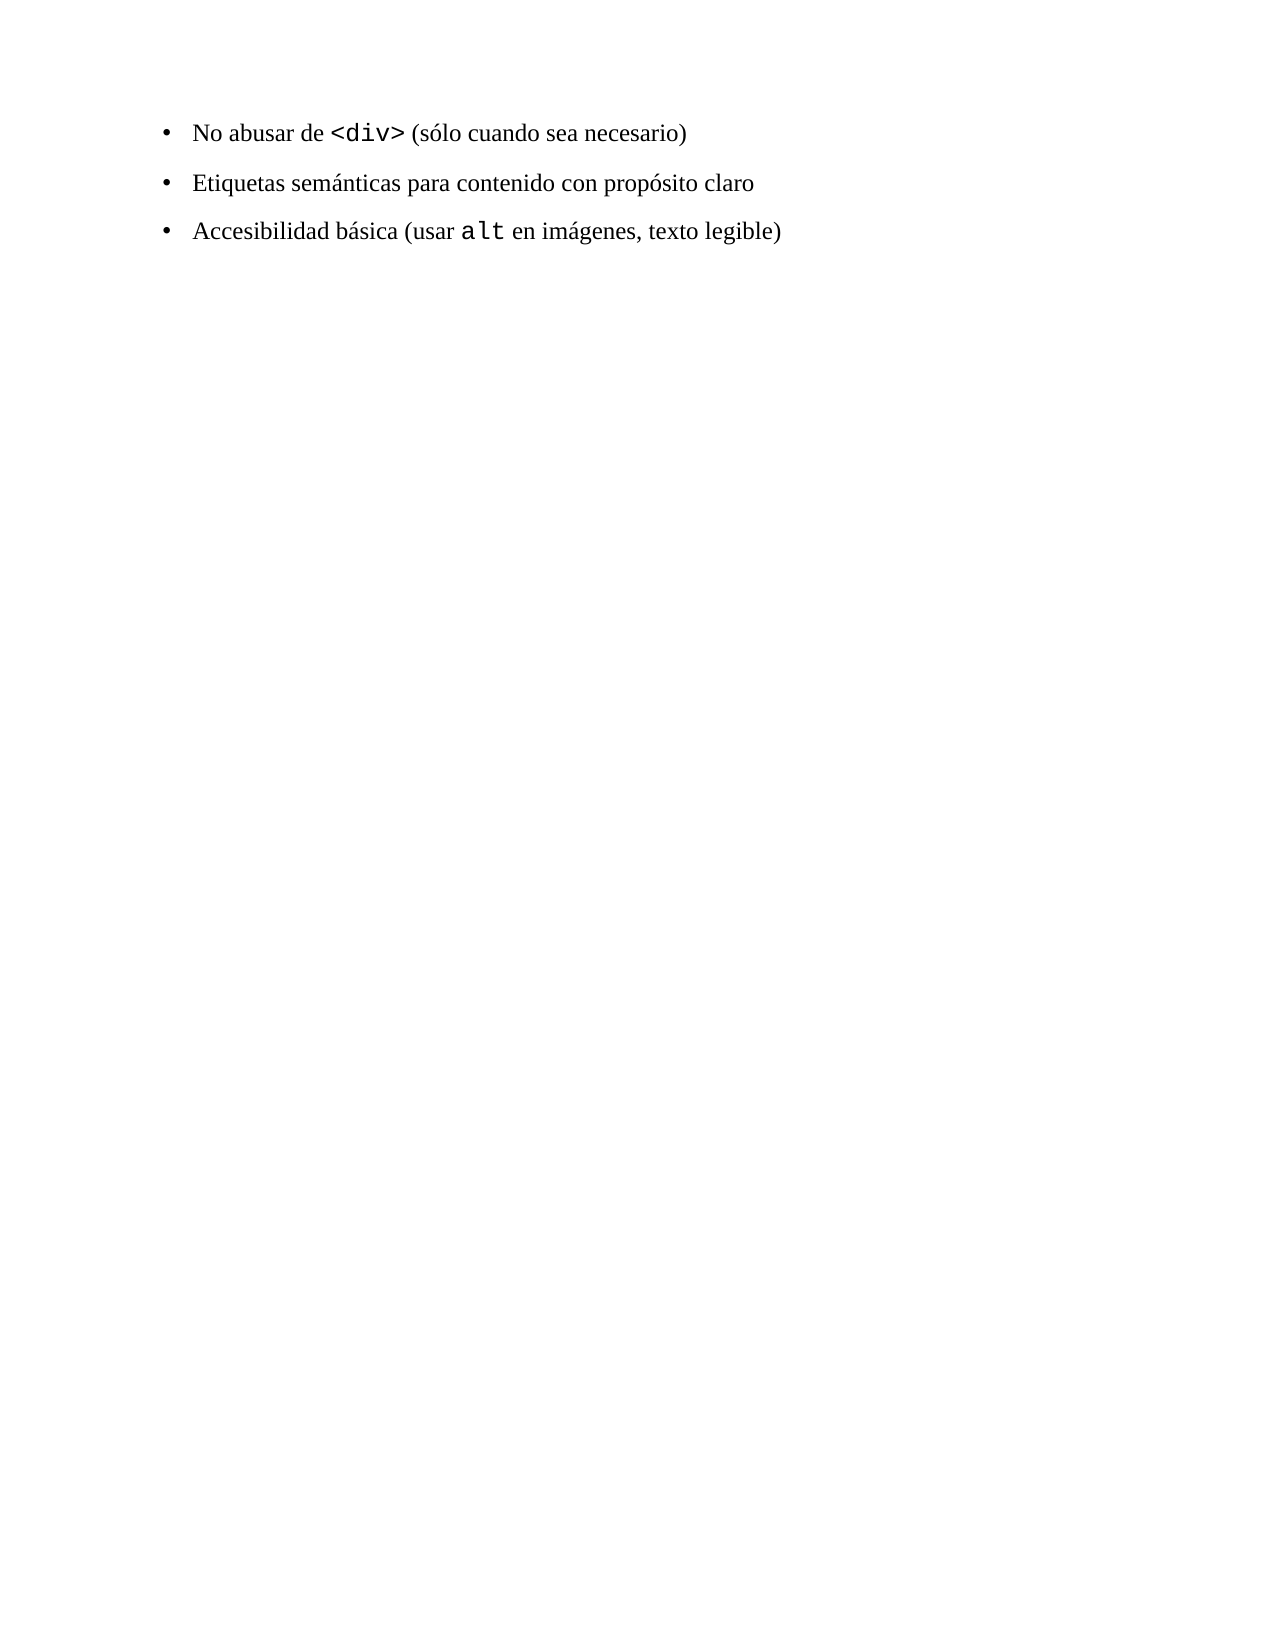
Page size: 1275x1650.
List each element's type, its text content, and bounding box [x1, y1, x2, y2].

list Etiquetas semánticas para contenido con propósito claro [162, 168, 1157, 197]
list Accesibilidad básica (usar alt en imágenes, texto legible) [162, 216, 1157, 247]
list No abusar de <div> (sólo cuando sea necesario) [162, 118, 1157, 149]
